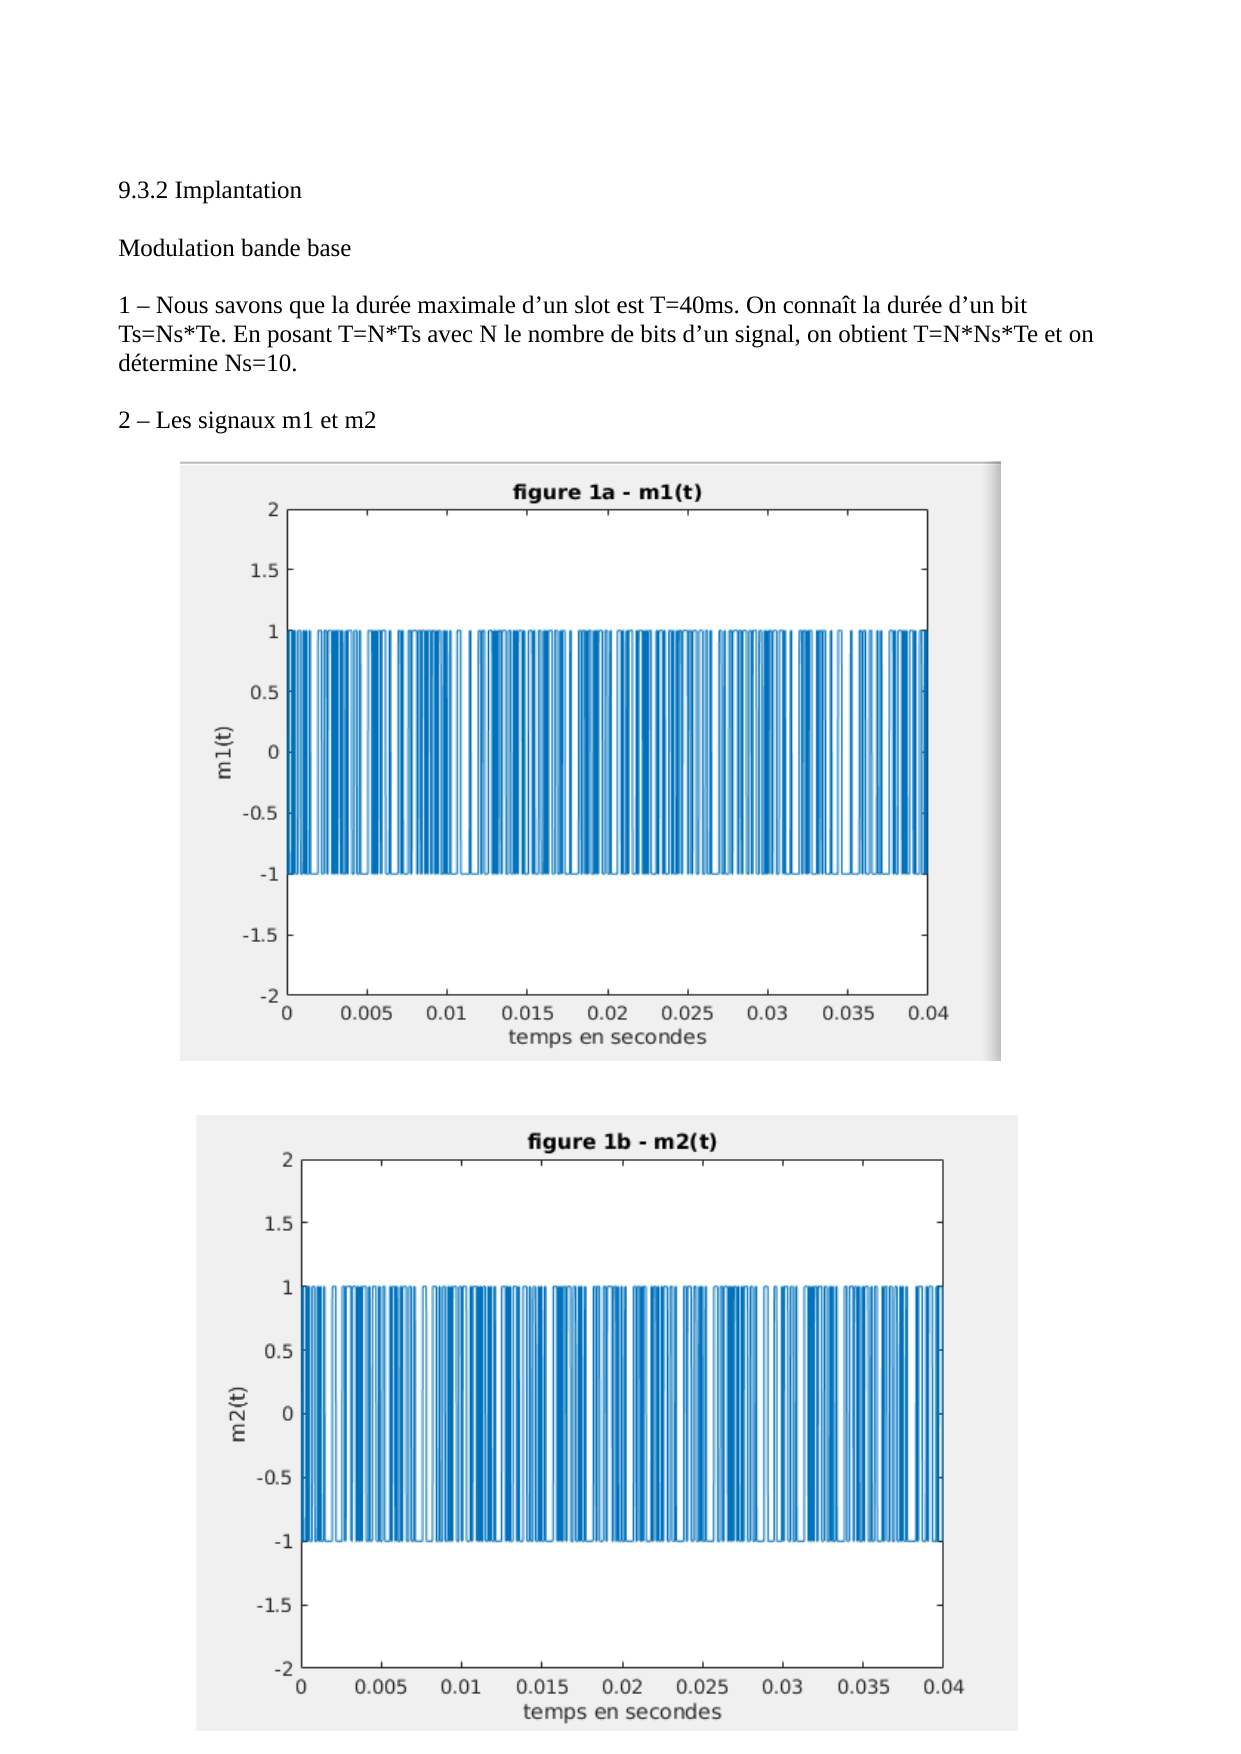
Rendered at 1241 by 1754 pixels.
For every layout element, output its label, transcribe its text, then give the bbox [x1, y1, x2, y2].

text Modulation bande base [118, 233, 1122, 262]
text 9.3.2 Implantation [118, 176, 1122, 204]
text 1 – Nous savons que la durée maximale d’un slot est T=40ms. On connaît la durée d’un bit Ts=Ns*Te. En posant T=N*Ts avec N le nombre de bits d’un signal, on obtient T=N*Ns*Te et on détermine Ns=10. [118, 291, 1122, 377]
text 2 – Les signaux m1 et m2 [118, 406, 1122, 434]
picture [196, 1115, 1018, 1731]
picture [180, 461, 1001, 1061]
